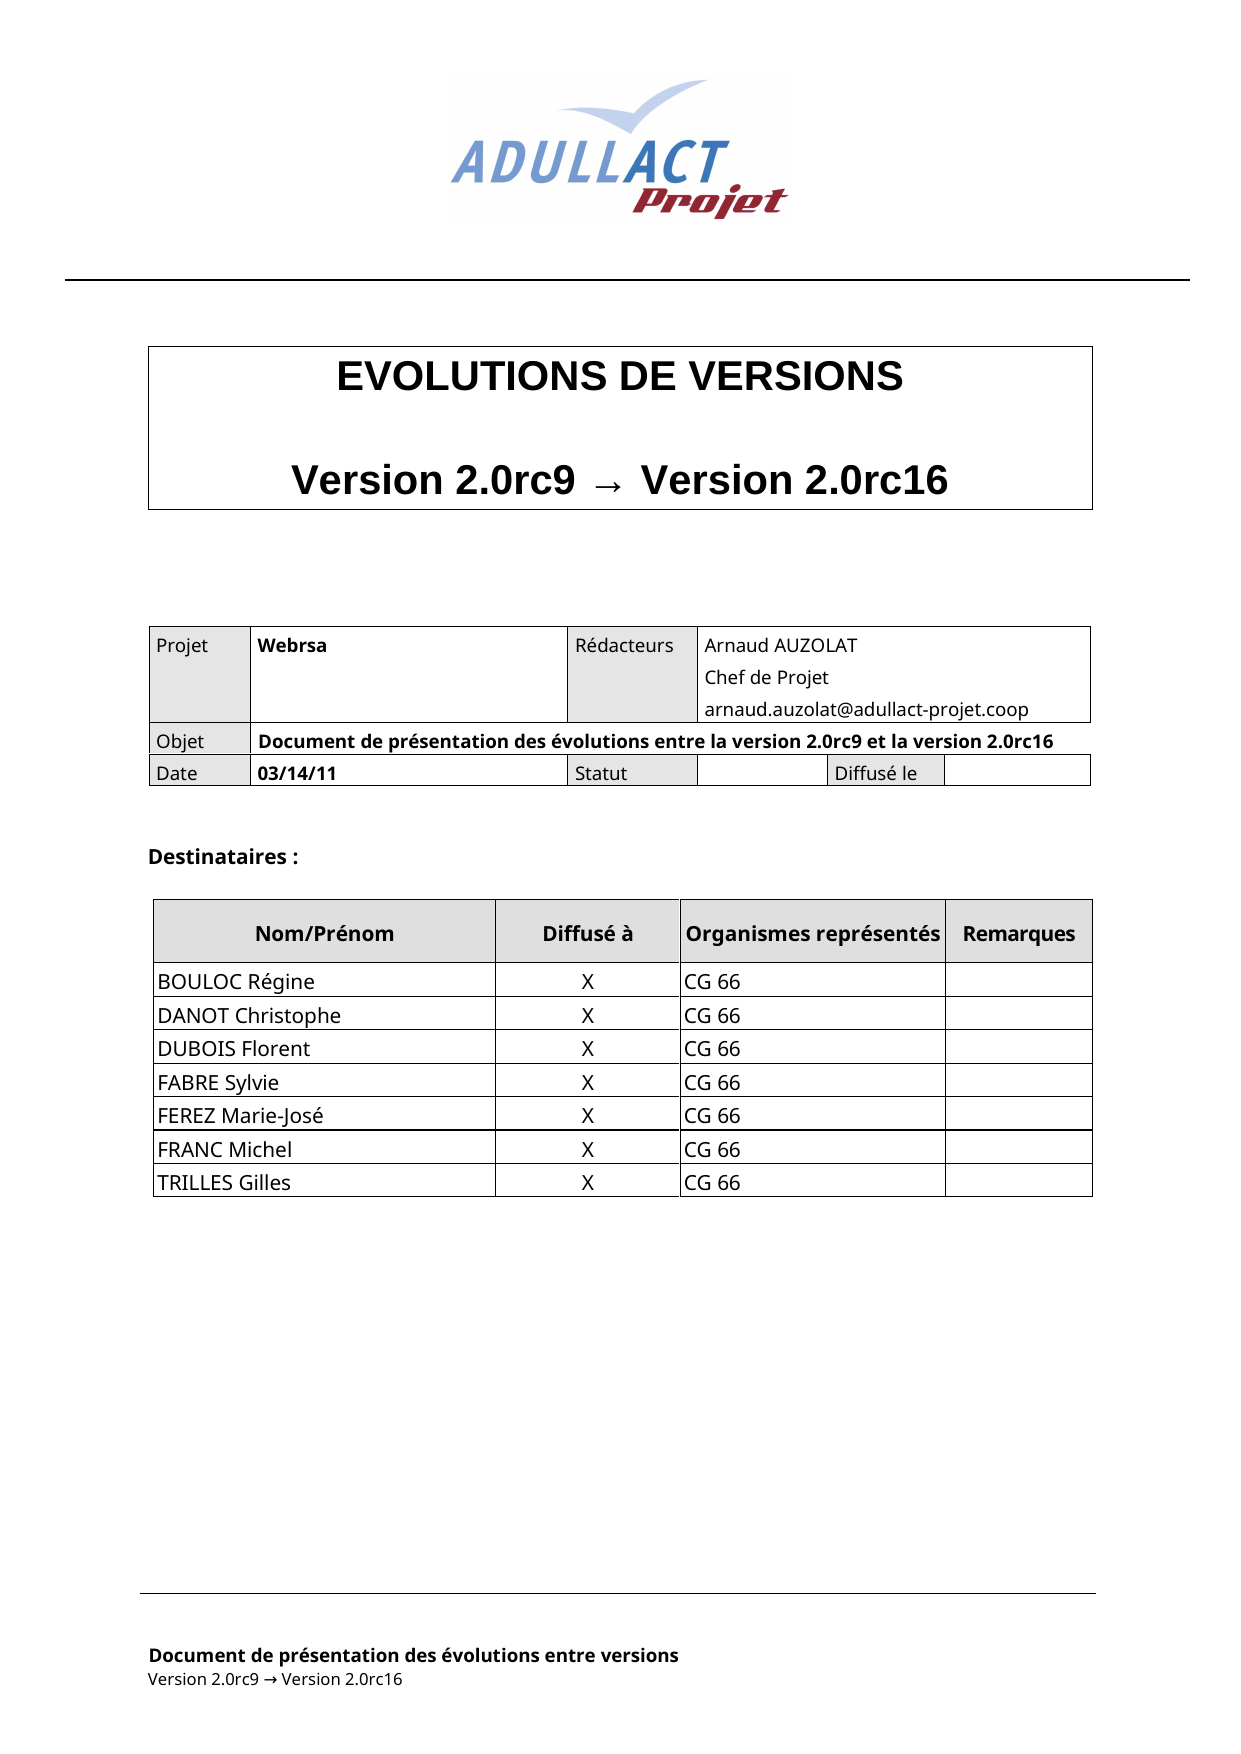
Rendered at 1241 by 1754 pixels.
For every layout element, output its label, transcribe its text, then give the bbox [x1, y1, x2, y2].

table_cell Date [150, 755, 250, 785]
table_cell [946, 1097, 1092, 1129]
table_cell [946, 1064, 1092, 1096]
table_cell Statut [568, 755, 697, 785]
table_cell DANOT Christophe [154, 997, 495, 1029]
table_header Projet [150, 627, 250, 722]
table_cell X [496, 963, 679, 996]
table_cell [946, 997, 1092, 1029]
table_cell CG 66 [681, 1064, 945, 1096]
table_cell [945, 755, 1090, 785]
table_header Webrsa [251, 627, 567, 722]
table_cell CG 66 [681, 1097, 945, 1129]
table_header EVOLUTIONS DE VERSIONS [149, 347, 1092, 451]
table_cell CG 66 [681, 997, 945, 1029]
table_cell [698, 755, 827, 785]
table_cell CG 66 [681, 963, 945, 996]
table_header Nom/Prénom [154, 900, 495, 962]
picture [448, 76, 792, 222]
table_cell [946, 1131, 1092, 1163]
table_cell FRANC Michel [154, 1131, 495, 1163]
table_cell CG 66 [681, 1131, 945, 1163]
table_cell X [496, 1131, 679, 1163]
table_cell FABRE Sylvie [154, 1064, 495, 1096]
table_cell CG 66 [681, 1030, 945, 1063]
table_header Arnaud AUZOLAT Chef de Projet arnaud.auzolat@adullact-projet.coop [698, 627, 1090, 722]
table_cell X [496, 1164, 679, 1196]
table_cell Document de présentation des évolutions entre la version 2.0rc9 et la version 2.0rc16 [251, 723, 1091, 753]
table_header Diffusé à [496, 900, 679, 962]
table_cell [946, 1030, 1092, 1063]
table_cell CG 66 [681, 1164, 945, 1196]
table_cell TRILLES Gilles [154, 1164, 495, 1196]
text Destinataires : [148, 842, 1092, 870]
table_cell X [496, 1030, 679, 1063]
table_header Remarques [946, 900, 1092, 962]
table_cell BOULOC Régine [154, 963, 495, 996]
table_cell FEREZ Marie-José [154, 1097, 495, 1129]
table_cell DUBOIS Florent [154, 1030, 495, 1063]
table_cell Objet [150, 723, 250, 753]
table_cell 14/03/11 [251, 755, 567, 785]
table_cell [946, 963, 1092, 996]
table_cell [946, 1164, 1092, 1196]
table_header Organismes représentés [681, 900, 945, 962]
table_header Rédacteurs [568, 627, 697, 722]
table_cell X [496, 997, 679, 1029]
table_cell X [496, 1097, 679, 1129]
table_cell Version 2.0rc9 → Version 2.0rc16 [149, 451, 1092, 509]
table_cell X [496, 1064, 679, 1096]
table_cell Diffusé le [828, 755, 944, 785]
